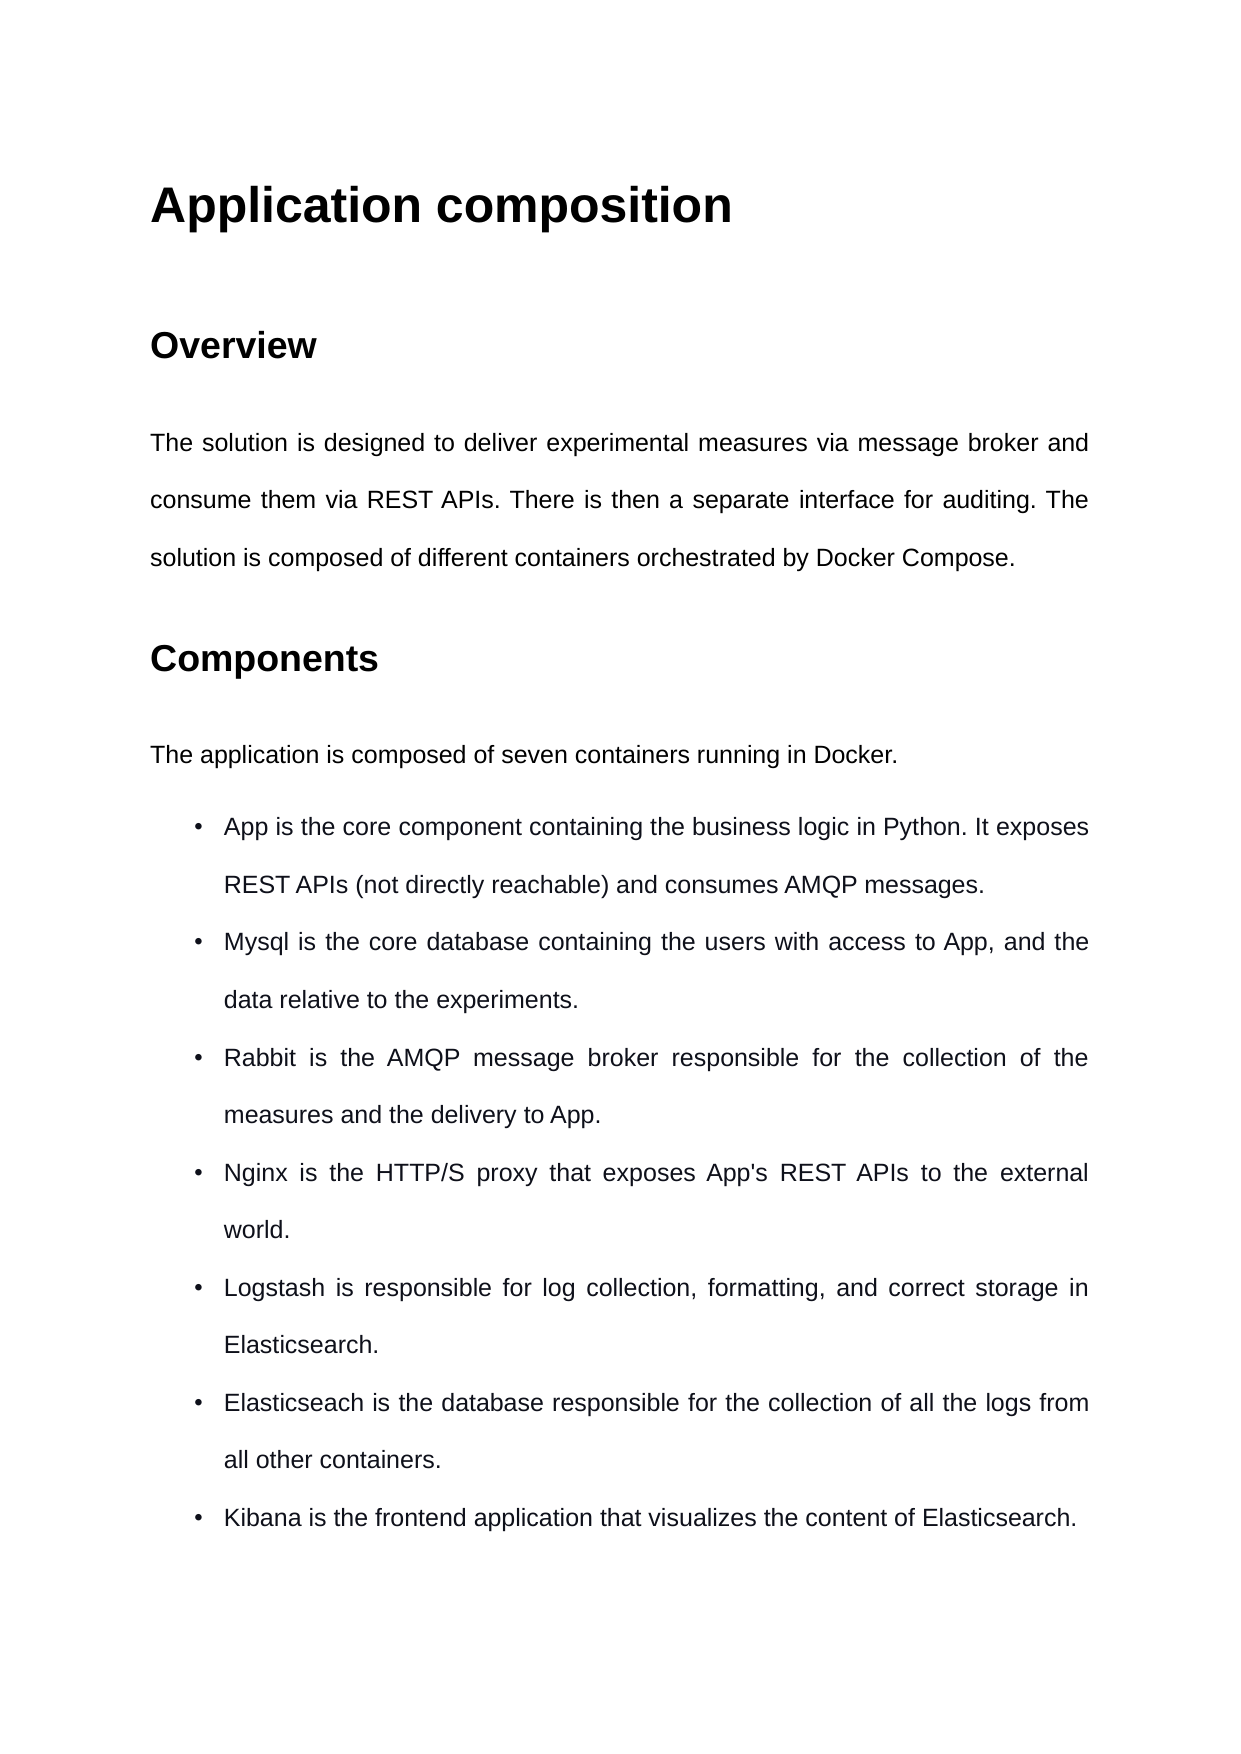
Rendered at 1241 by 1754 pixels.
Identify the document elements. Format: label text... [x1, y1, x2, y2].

list Elasticseach is the database responsible for the collection of all the logs from all other containers. [194, 1388, 1091, 1474]
subtitle Components [150, 636, 1091, 679]
list Nginx is the HTTP/S proxy that exposes App's REST APIs to the external world. [194, 1158, 1091, 1244]
list App is the core component containing the business logic in Python. It exposes REST APIs (not directly reachable) and consumes AMQP messages. [194, 812, 1091, 899]
subtitle Overview [150, 323, 1091, 367]
text The application is composed of seven containers running in Docker. [150, 740, 1091, 769]
list Rabbit is the AMQP message broker responsible for the collection of the measures and the delivery to App. [194, 1042, 1091, 1129]
list Mysql is the core database containing the users with access to App, and the data relative to the experiments. [194, 927, 1091, 1014]
list Logstash is responsible for log collection, formatting, and correct storage in Elasticsearch. [194, 1273, 1091, 1359]
subtitle Application composition [150, 175, 1091, 232]
text The solution is designed to deliver experimental measures via message broker and consume them via REST APIs. There is then a separate interface for auditing. The solution is composed of different containers orchestrated by Docker Compose. [150, 428, 1091, 572]
list Kibana is the frontend application that visualizes the content of Elasticsearch. [194, 1503, 1091, 1532]
